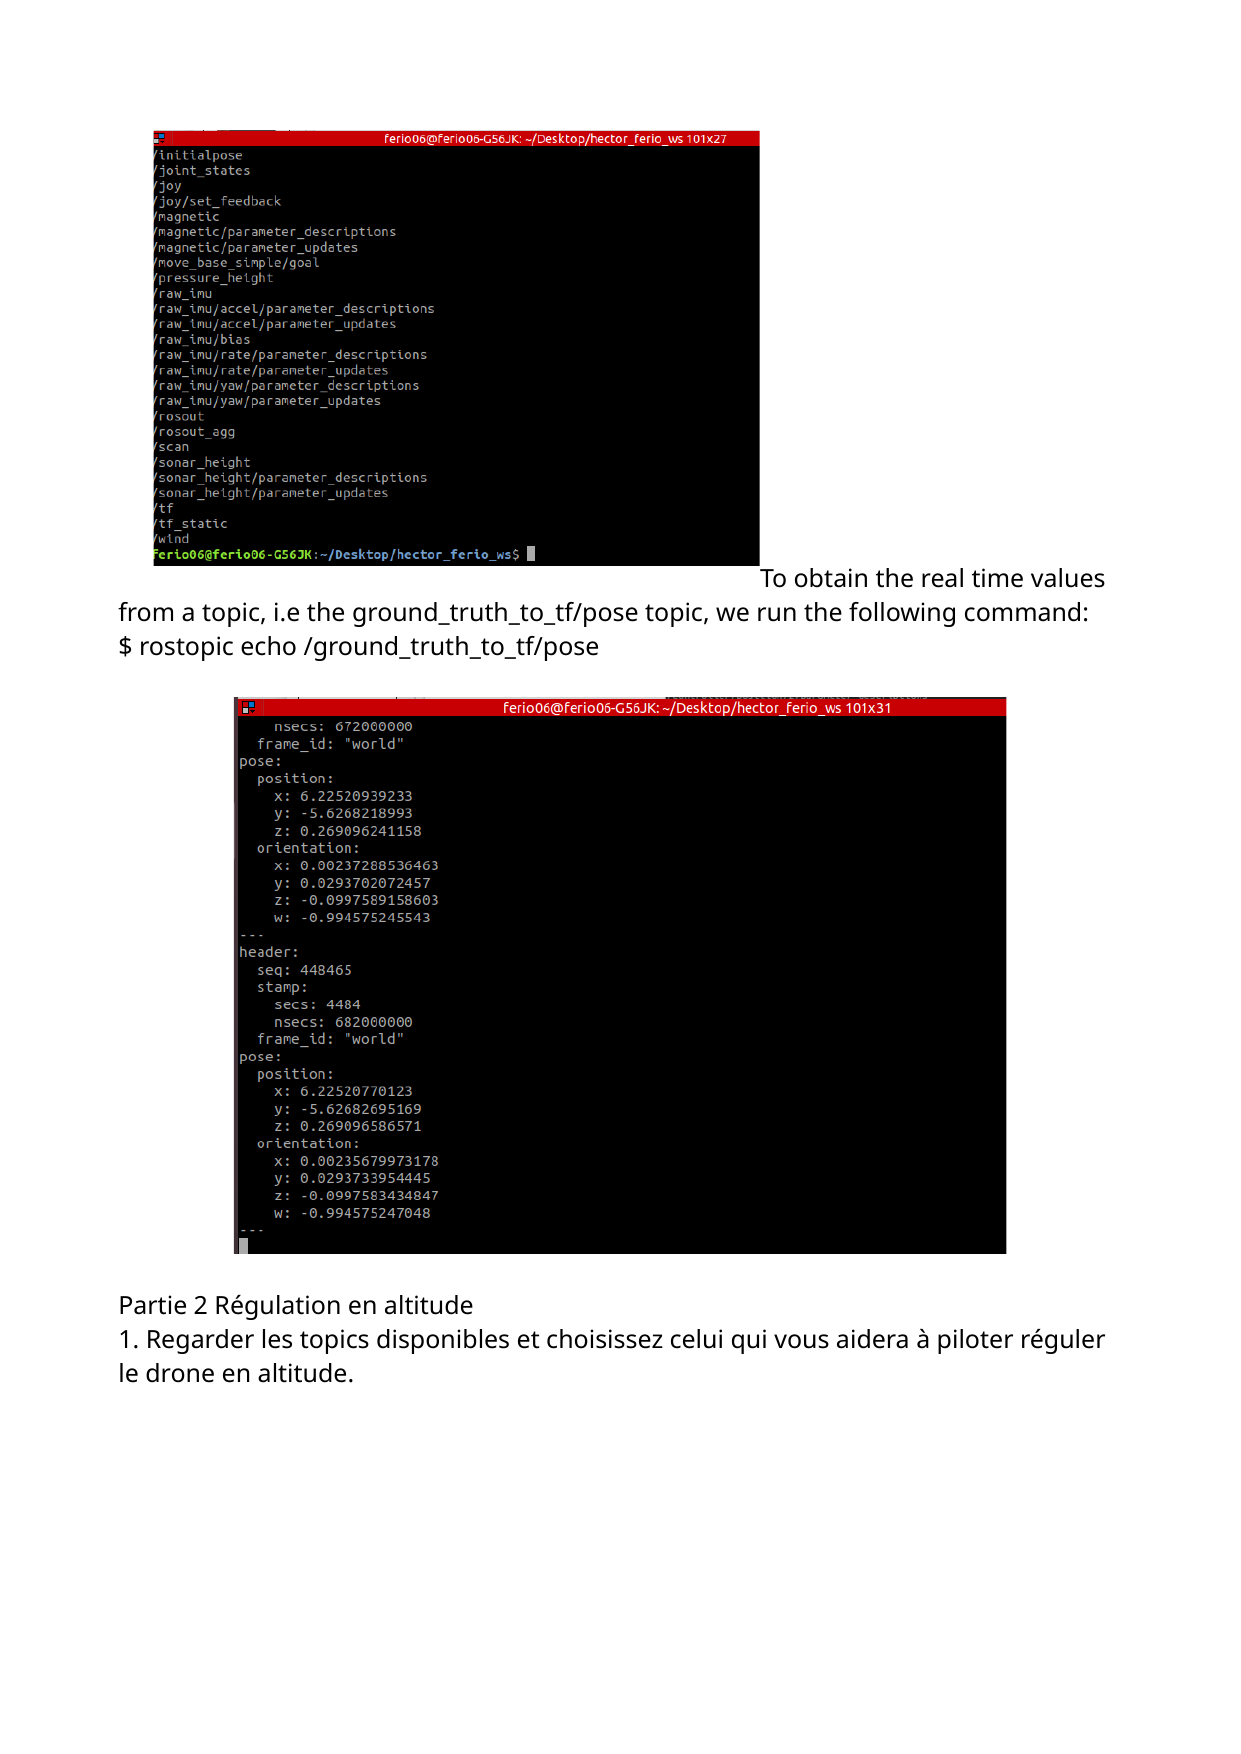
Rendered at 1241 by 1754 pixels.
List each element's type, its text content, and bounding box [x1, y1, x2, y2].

picture [153, 130, 760, 566]
text To obtain the real time values from a topic, i.e the ground_truth_to_tf/pose topic, we run the following command: [118, 561, 1122, 629]
text le drone en altitude. [118, 1356, 1122, 1390]
text 1. Regarder les topics disponibles et choisissez celui qui vous aidera à piloter réguler [118, 1322, 1122, 1356]
text $ rostopic echo /ground_truth_to_tf/pose [118, 629, 1122, 663]
text Partie 2 Régulation en altitude [118, 1288, 1122, 1322]
picture [233, 697, 1007, 1254]
